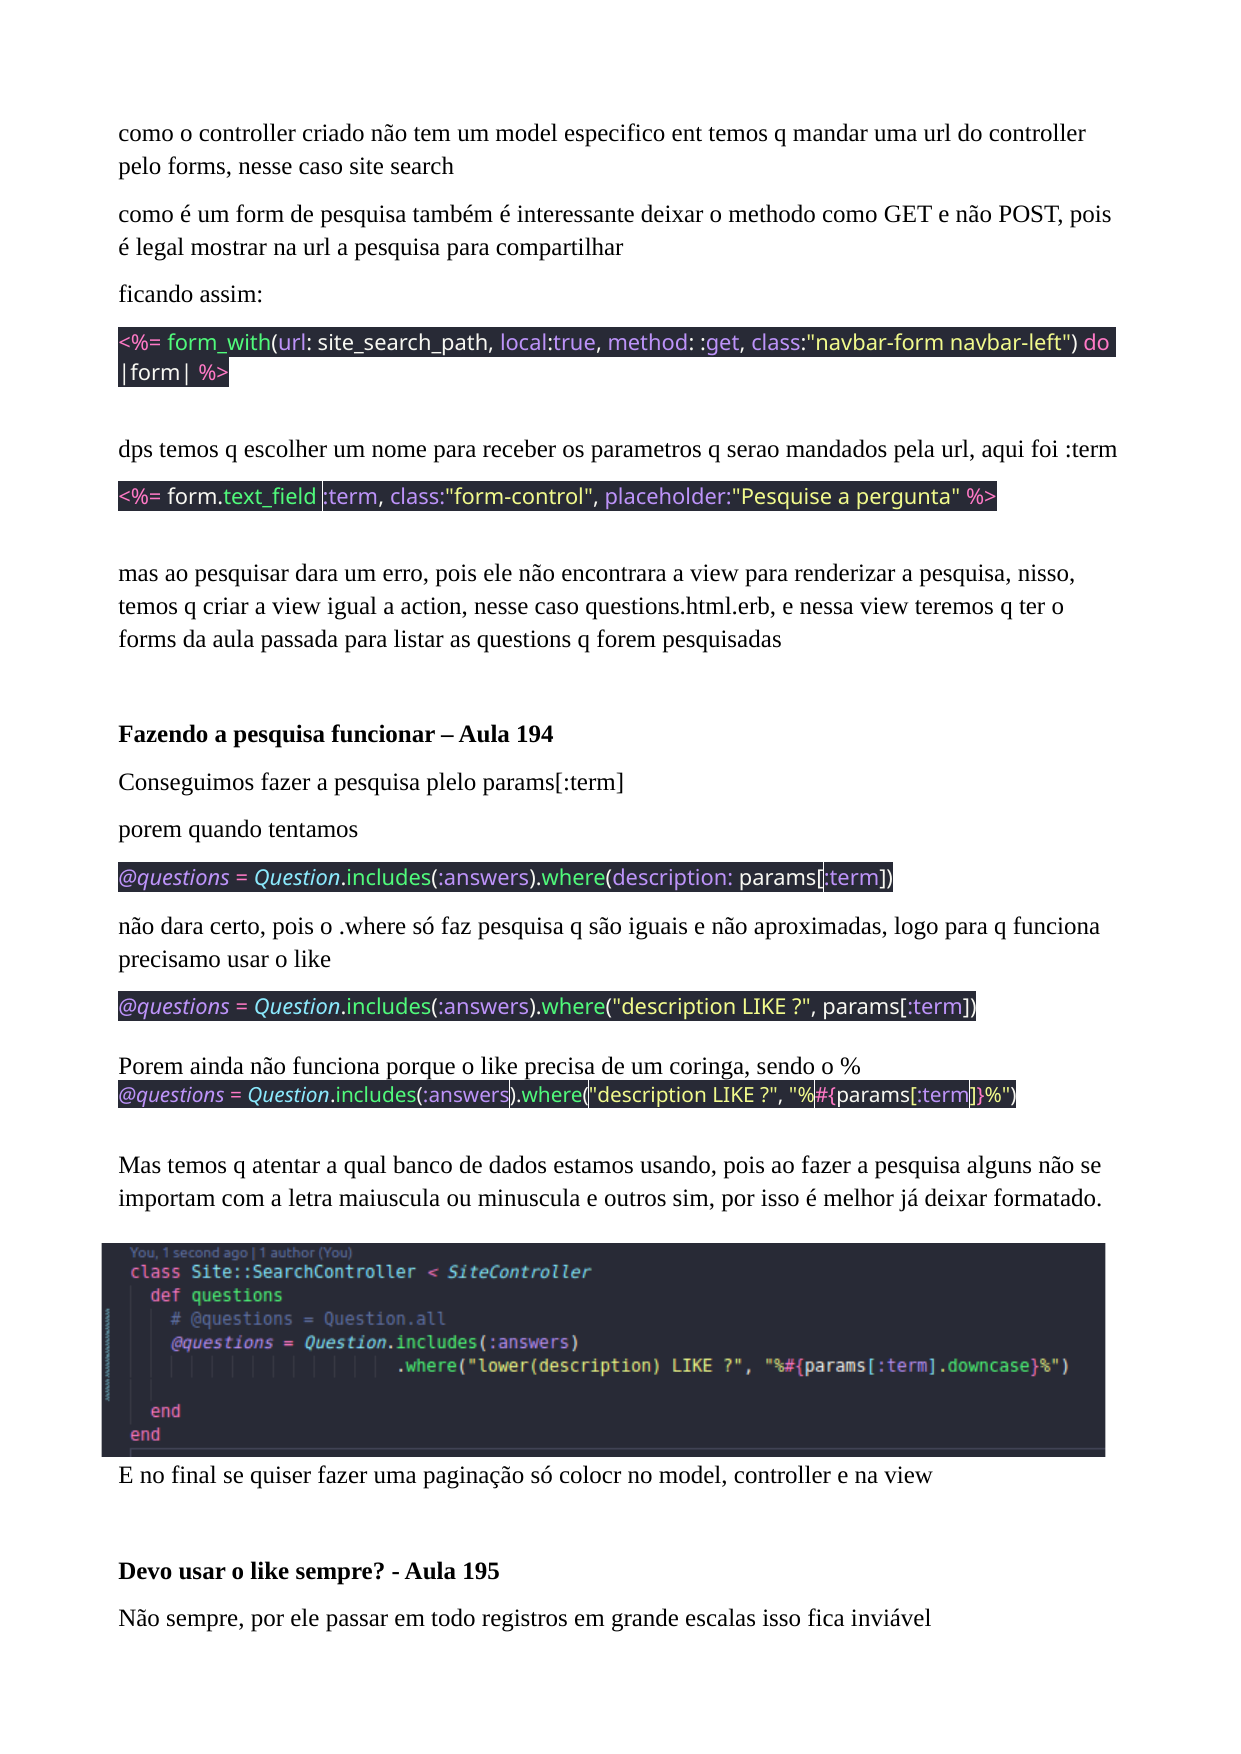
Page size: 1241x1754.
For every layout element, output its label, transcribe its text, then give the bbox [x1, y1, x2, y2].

text <%= form.text_field :term, class:"form-control", placeholder:"Pesquise a pergunta" %> [118, 481, 1122, 511]
text Devo usar o like sempre? - Aula 195 [118, 1556, 1122, 1584]
text mas ao pesquisar dara um erro, pois ele não encontrara a view para renderizar a pesquisa, nisso, temos q criar a view igual a action, nesse caso questions.html.erb, e nessa view teremos q ter o forms da aula passada para listar as questions q forem pesquisadas [118, 558, 1122, 653]
text Conseguimos fazer a pesquisa plelo params[:term] [118, 767, 1122, 796]
text ficando assim: [118, 279, 1122, 308]
text como é um form de pesquisa também é interessante deixar o methodo como GET e não POST, pois é legal mostrar na url a pesquisa para compartilhar [118, 199, 1122, 261]
text @questions = Question.includes(:answers).where("description LIKE ?", params[:term]) [118, 991, 1122, 1021]
text dps temos q escolher um nome para receber os parametros q serao mandados pela url, aqui foi :term [118, 434, 1122, 462]
text @questions = Question.includes(:answers).where(description: params[:term]) [118, 862, 1122, 892]
text @questions = Question.includes(:answers).where("description LIKE ?", "%#{params[:term]}%") [118, 1080, 1122, 1108]
text Porem ainda não funciona porque o like precisa de um coringa, sendo o % [118, 1051, 1122, 1080]
picture [101, 1243, 1106, 1457]
text Fazendo a pesquisa funcionar – Aula 194 [118, 719, 1122, 748]
text <%= form_with(url: site_search_path, local:true, method: :get, class:"navbar-form navbar-left") do |form| %> [118, 327, 1122, 387]
text como o controller criado não tem um model especifico ent temos q mandar uma url do controller pelo forms, nesse caso site search [118, 118, 1122, 180]
text Não sempre, por ele passar em todo registros em grande escalas isso fica inviável [118, 1603, 1122, 1632]
text Mas temos q atentar a qual banco de dados estamos usando, pois ao fazer a pesquisa alguns não se importam com a letra maiuscula ou minuscula e outros sim, por isso é melhor já deixar formatado. [118, 1150, 1122, 1212]
text E no final se quiser fazer uma paginação só colocr no model, controller e na view [118, 1231, 1122, 1489]
text porem quando tentamos [118, 814, 1122, 843]
text não dara certo, pois o .where só faz pesquisa q são iguais e não aproximadas, logo para q funciona precisamo usar o like [118, 911, 1122, 972]
